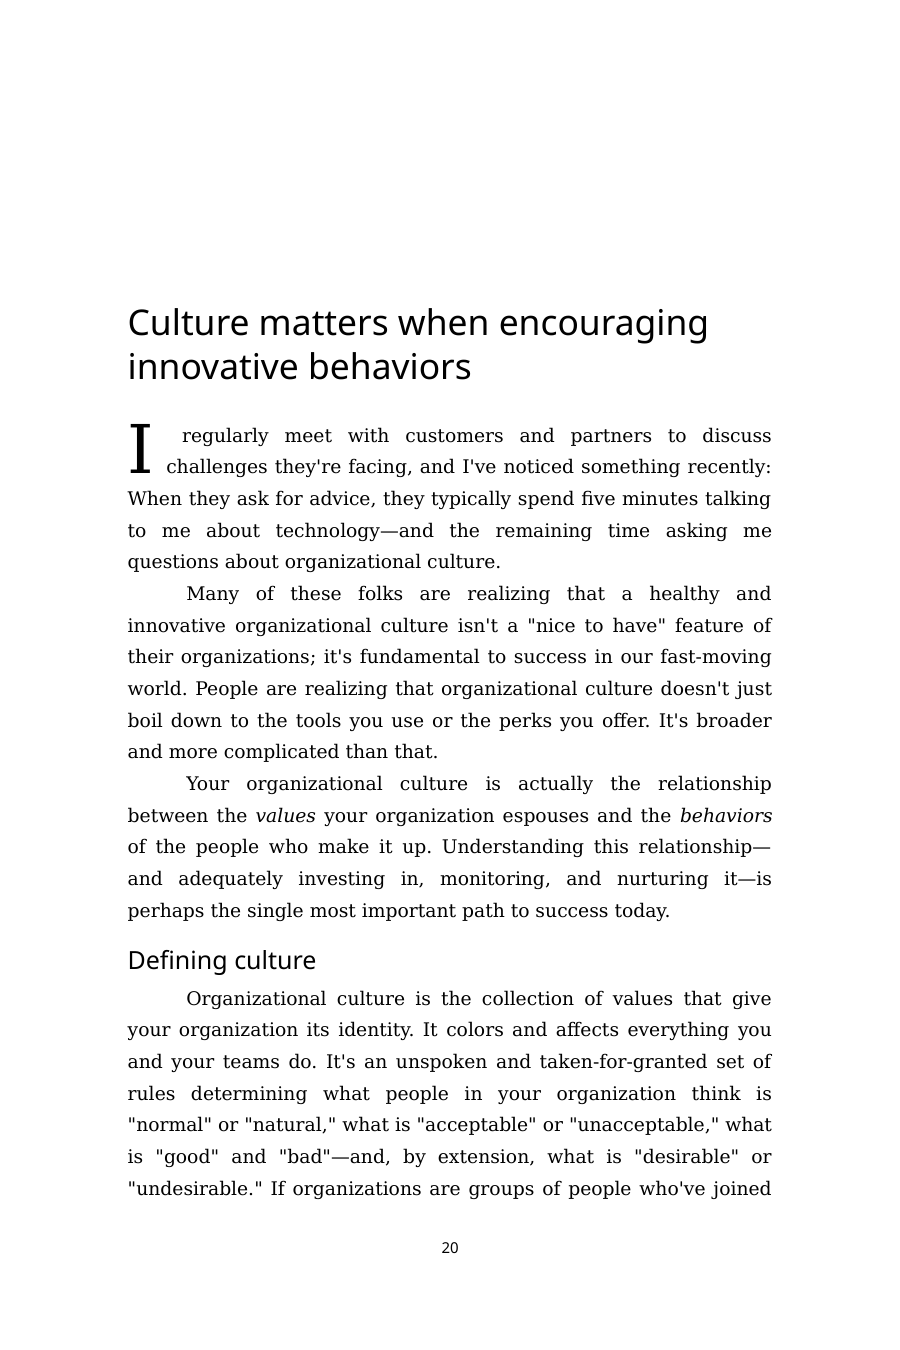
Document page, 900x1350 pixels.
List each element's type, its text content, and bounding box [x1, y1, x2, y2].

text Many of these folks are realizing that a healthy and innovative organizational culture isn't a "nice to have" feature of their organizations; it's fundamental to success in our fast-moving world. People are realizing that organizational culture doesn't just boil down to the tools you use or the perks you offer. It's broader and more complicated than that. [127, 583, 772, 763]
text Your organizational culture is actually the relationship between the values your organization espouses and the behaviors of the people who make it up. Understanding this relationship—and adequately investing in, monitoring, and nurturing it—is perhaps the single most important path to success today. [127, 773, 772, 922]
text Organizational culture is the collection of values that give your organization its identity. It colors and affects everything you and your teams do. It's an unspoken and taken-for-granted set of rules determining what people in your organization think is "normal" or "natural," what is "acceptable" or "unacceptable," what is "good" and "bad"—and, by extension, what is "desirable" or "undesirable." If organizations are groups of people who've joined [127, 987, 772, 1199]
text I regularly meet with customers and partners to discuss challenges they're facing, and I've noticed something recently: When they ask for advice, they typically spend five minutes talking to me about technology—and the remaining time asking me questions about organizational culture. [127, 425, 772, 573]
subtitle Defining culture [127, 946, 772, 975]
subtitle Culture matters when encouraging innovative behaviors [127, 298, 772, 390]
